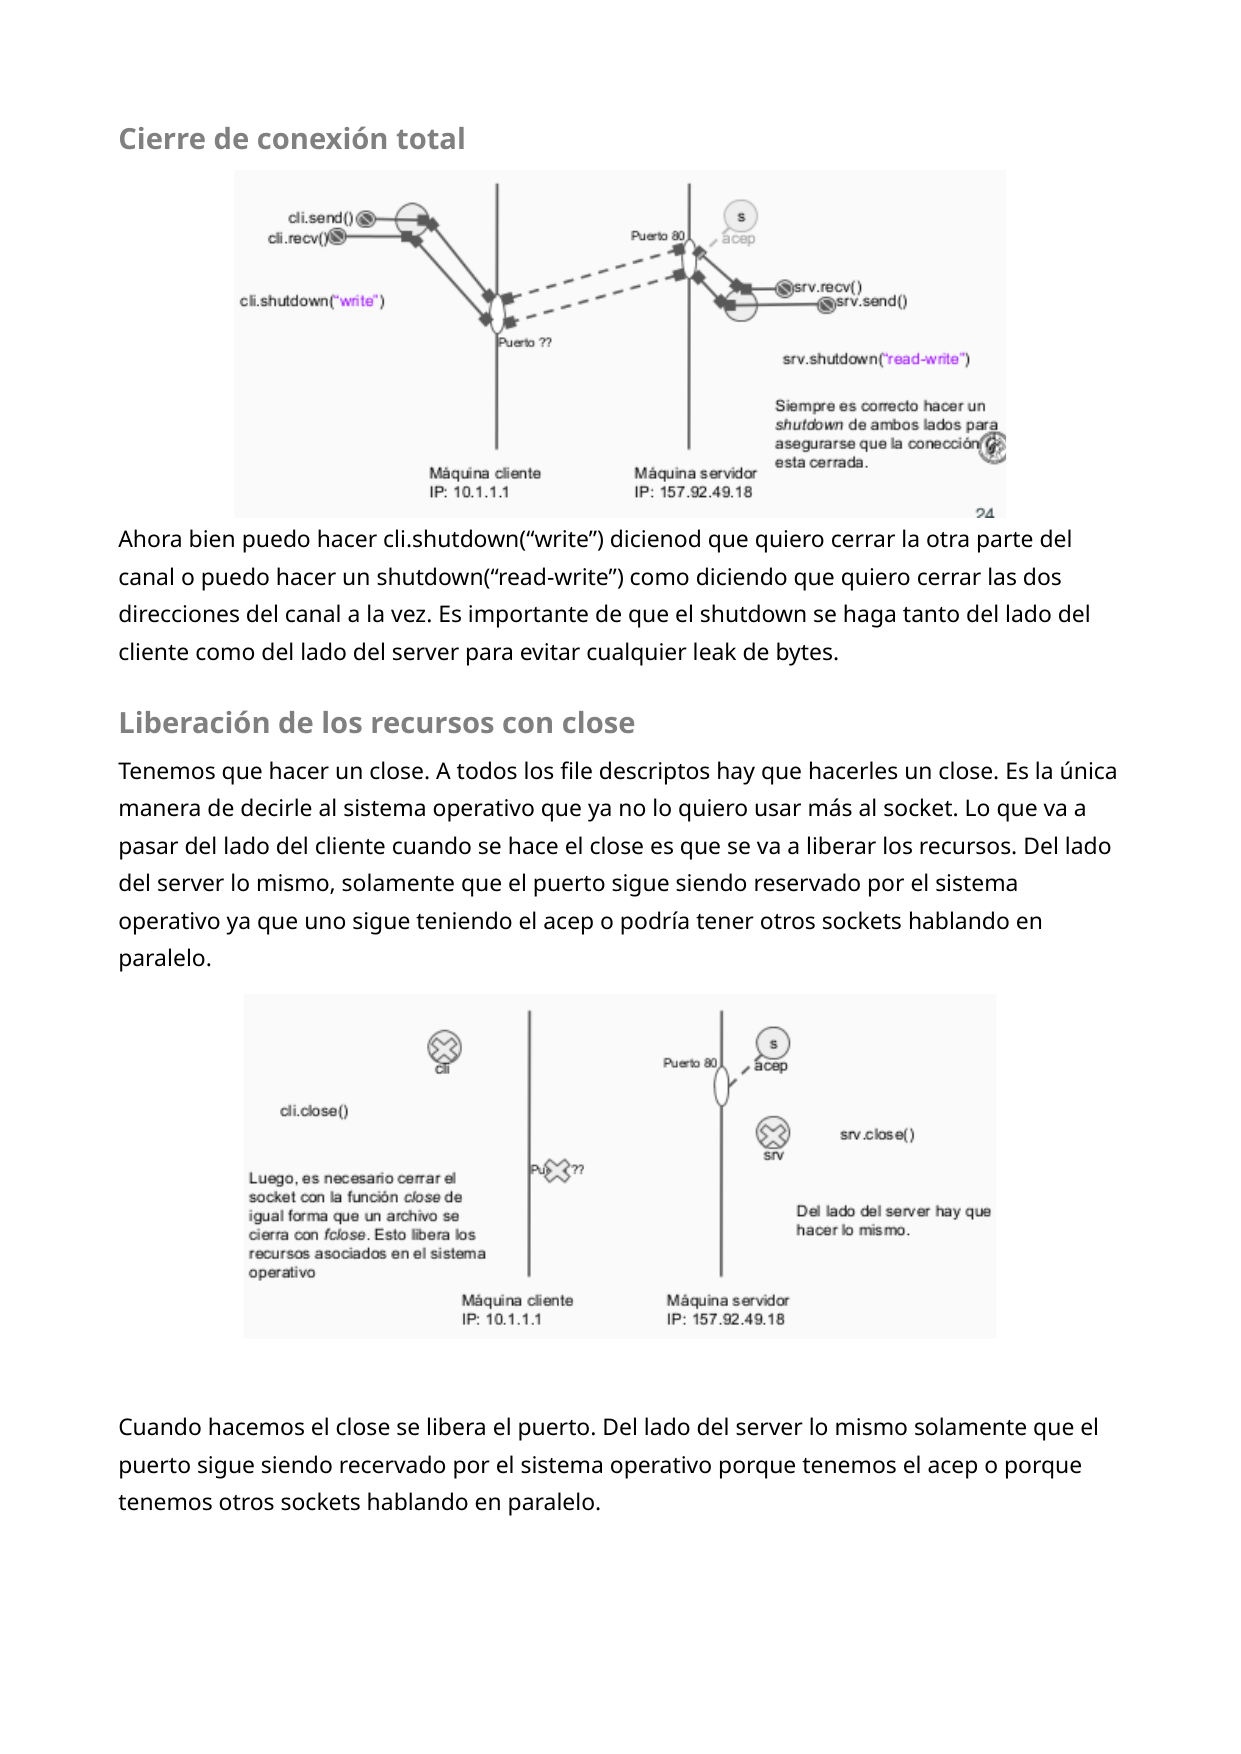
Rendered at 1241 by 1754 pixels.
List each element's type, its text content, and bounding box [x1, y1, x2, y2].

text Ahora bien puedo hacer cli.shutdown(“write”) dicienod que quiero cerrar la otra parte del canal o puedo hacer un shutdown(“read-write”) como diciendo que quiero cerrar las dos direcciones del canal a la vez. Es importante de que el shutdown se haga tanto del lado del cliente como del lado del server para evitar cualquier leak de bytes. [118, 170, 1122, 667]
text Cuando hacemos el close se libera el puerto. Del lado del server lo mismo solamente que el puerto sigue siendo recervado por el sistema operativo porque tenemos el acep o porque tenemos otros sockets hablando en paralelo. [118, 1411, 1122, 1517]
subtitle Cierre de conexión total [118, 118, 1122, 158]
picture [243, 994, 997, 1339]
subtitle Liberación de los recursos con close [118, 703, 1122, 742]
text Tenemos que hacer un close. A todos los file descriptos hay que hacerles un close. Es la única manera de decirle al sistema operativo que ya no lo quiero usar más al socket. Lo que va a pasar del lado del cliente cuando se hace el close es que se va a liberar los recursos. Del lado del server lo mismo, solamente que el puerto sigue siendo reservado por el sistema operativo ya que uno sigue teniendo el acep o podría tener otros sockets hablando en paralelo. [118, 755, 1122, 973]
picture [234, 170, 1007, 518]
